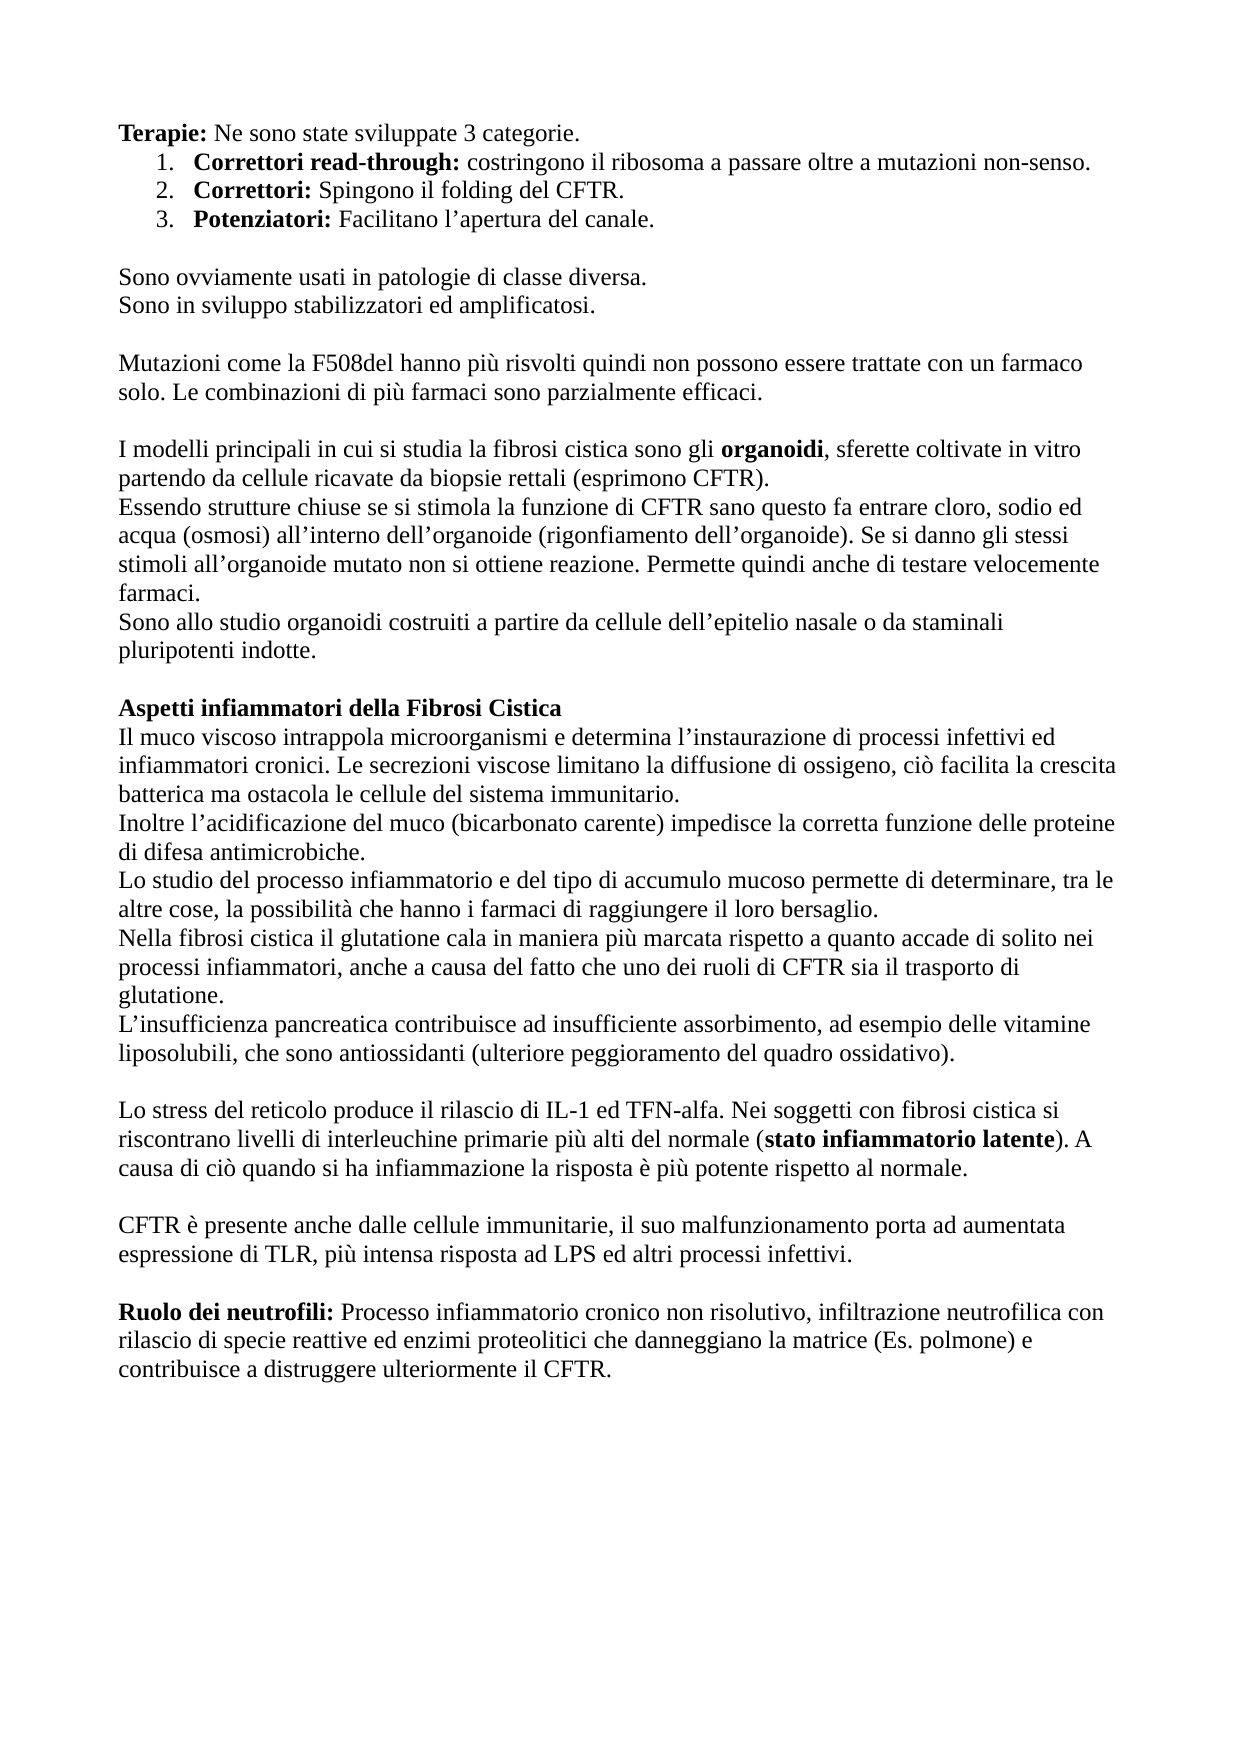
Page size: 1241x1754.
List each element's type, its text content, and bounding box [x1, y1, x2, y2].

text L’insufficienza pancreatica contribuisce ad insufficiente assorbimento, ad esempio delle vitamine liposolubili, che sono antiossidanti (ulteriore peggioramento del quadro ossidativo). [118, 1009, 1122, 1067]
text Sono allo studio organoidi costruiti a partire da cellule dell’epitelio nasale o da staminali pluripotenti indotte. [118, 607, 1122, 664]
text Il muco viscoso intrappola microorganismi e determina l’instaurazione di processi infettivi ed infiammatori cronici. Le secrezioni viscose limitano la diffusione di ossigeno, ciò facilita la crescita batterica ma ostacola le cellule del sistema immunitario. [118, 722, 1122, 808]
text Nella fibrosi cistica il glutatione cala in maniera più marcata rispetto a quanto accade di solito nei processi infiammatori, anche a causa del fatto che uno dei ruoli di CFTR sia il trasporto di glutatione. [118, 923, 1122, 1009]
text Inoltre l’acidificazione del muco (bicarbonato carente) impedisce la corretta funzione delle proteine di difesa antimicrobiche. [118, 808, 1122, 866]
text Terapie: Ne sono state sviluppate 3 categorie. [118, 118, 1122, 147]
text Sono in sviluppo stabilizzatori ed amplificatosi. [118, 291, 1122, 319]
text Lo stress del reticolo produce il rilascio di IL-1 ed TFN-alfa. Nei soggetti con fibrosi cistica si riscontrano livelli di interleuchine primarie più alti del normale (stato infiammatorio latente). A causa di ciò quando si ha infiammazione la risposta è più potente rispetto al normale. [118, 1096, 1122, 1182]
text Sono ovviamente usati in patologie di classe diversa. [118, 262, 1122, 291]
text Essendo strutture chiuse se si stimola la funzione di CFTR sano questo fa entrare cloro, sodio ed acqua (osmosi) all’interno dell’organoide (rigonfiamento dell’organoide). Se si danno gli stessi stimoli all’organoide mutato non si ottiene reazione. Permette quindi anche di testare velocemente farmaci. [118, 492, 1122, 607]
text Ruolo dei neutrofili: Processo infiammatorio cronico non risolutivo, infiltrazione neutrofilica con rilascio di specie reattive ed enzimi proteolitici che danneggiano la matrice (Es. polmone) e contribuisce a distruggere ulteriormente il CFTR. [118, 1297, 1122, 1383]
text I modelli principali in cui si studia la fibrosi cistica sono gli organoidi, sferette coltivate in vitro partendo da cellule ricavate da biopsie rettali (esprimono CFTR). [118, 434, 1122, 492]
list Correttori: Spingono il folding del CFTR. [156, 176, 1122, 204]
text CFTR è presente anche dalle cellule immunitarie, il suo malfunzionamento porta ad aumentata espressione di TLR, più intensa risposta ad LPS ed altri processi infettivi. [118, 1211, 1122, 1268]
text Aspetti infiammatori della Fibrosi Cistica [118, 693, 1122, 722]
text Lo studio del processo infiammatorio e del tipo di accumulo mucoso permette di determinare, tra le altre cose, la possibilità che hanno i farmaci di raggiungere il loro bersaglio. [118, 866, 1122, 923]
list Correttori read-through: costringono il ribosoma a passare oltre a mutazioni non-senso. [156, 147, 1122, 176]
list Potenziatori: Facilitano l’apertura del canale. [156, 204, 1122, 233]
text Mutazioni come la F508del hanno più risvolti quindi non possono essere trattate con un farmaco solo. Le combinazioni di più farmaci sono parzialmente efficaci. [118, 348, 1122, 406]
